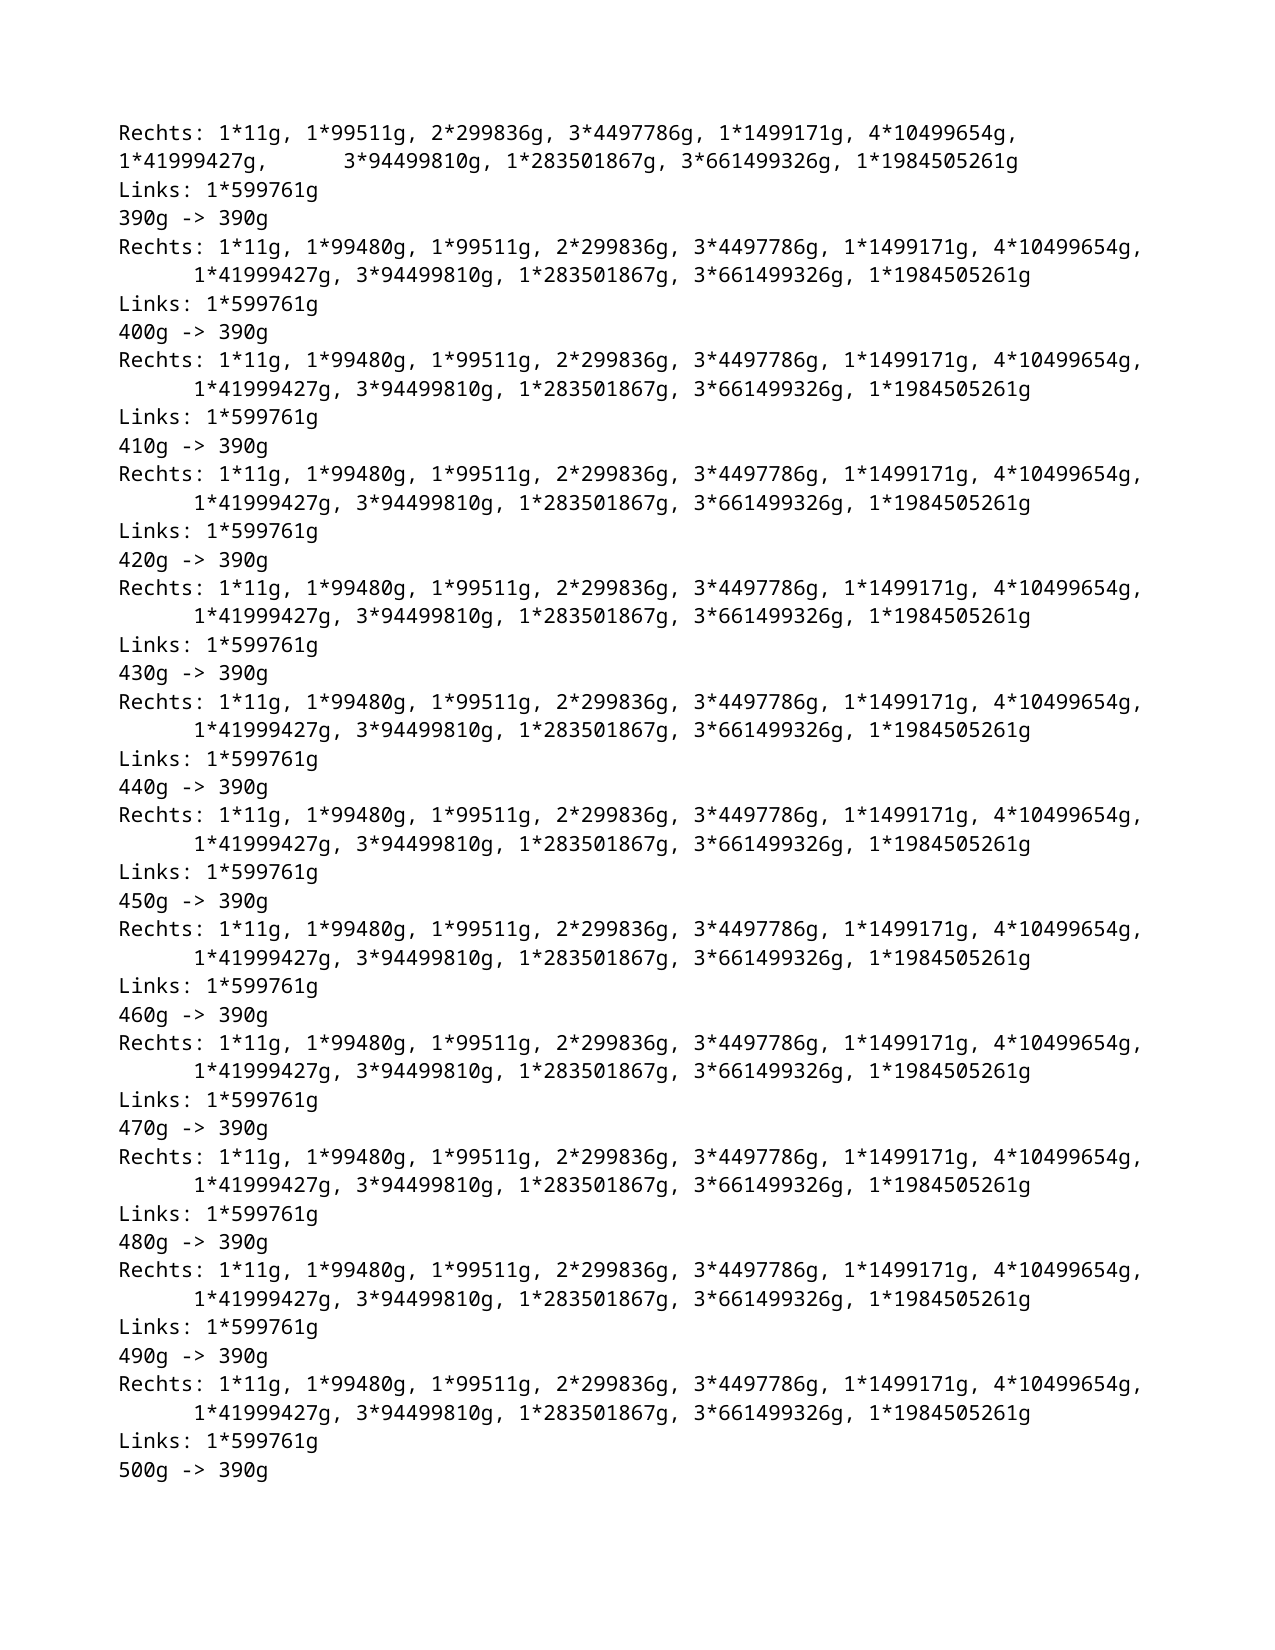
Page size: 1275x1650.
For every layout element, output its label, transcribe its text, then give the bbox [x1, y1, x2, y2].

text 390g -> 390g [118, 203, 1157, 232]
text Rechts: 1*11g, 1*99480g, 1*99511g, 2*299836g, 3*4497786g, 1*1499171g, 4*10499654g, 1*41999427g, 3*94499810g, 1*283501867g, 3*661499326g, 1*1984505261g [118, 232, 1157, 289]
text Rechts: 1*11g, 1*99480g, 1*99511g, 2*299836g, 3*4497786g, 1*1499171g, 4*10499654g, 1*41999427g, 3*94499810g, 1*283501867g, 3*661499326g, 1*1984505261g [118, 573, 1157, 630]
text Rechts: 1*11g, 1*99480g, 1*99511g, 2*299836g, 3*4497786g, 1*1499171g, 4*10499654g, 1*41999427g, 3*94499810g, 1*283501867g, 3*661499326g, 1*1984505261g [118, 1256, 1157, 1312]
text 430g -> 390g [118, 658, 1157, 687]
text 480g -> 390g [118, 1227, 1157, 1256]
text Links: 1*599761g [118, 175, 1157, 203]
text Links: 1*599761g [118, 1085, 1157, 1113]
text 410g -> 390g [118, 431, 1157, 459]
text 450g -> 390g [118, 886, 1157, 914]
text 470g -> 390g [118, 1113, 1157, 1142]
text 440g -> 390g [118, 772, 1157, 801]
text Rechts: 1*11g, 1*99480g, 1*99511g, 2*299836g, 3*4497786g, 1*1499171g, 4*10499654g, 1*41999427g, 3*94499810g, 1*283501867g, 3*661499326g, 1*1984505261g [118, 687, 1157, 744]
text Rechts: 1*11g, 1*99480g, 1*99511g, 2*299836g, 3*4497786g, 1*1499171g, 4*10499654g, 1*41999427g, 3*94499810g, 1*283501867g, 3*661499326g, 1*1984505261g [118, 1369, 1157, 1426]
text Rechts: 1*11g, 1*99480g, 1*99511g, 2*299836g, 3*4497786g, 1*1499171g, 4*10499654g, 1*41999427g, 3*94499810g, 1*283501867g, 3*661499326g, 1*1984505261g [118, 346, 1157, 402]
text 420g -> 390g [118, 545, 1157, 573]
text Links: 1*599761g [118, 1426, 1157, 1455]
text 500g -> 390g [118, 1455, 1157, 1483]
text Links: 1*599761g [118, 1199, 1157, 1227]
text Rechts: 1*11g, 1*99480g, 1*99511g, 2*299836g, 3*4497786g, 1*1499171g, 4*10499654g, 1*41999427g, 3*94499810g, 1*283501867g, 3*661499326g, 1*1984505261g [118, 1028, 1157, 1085]
text Links: 1*599761g [118, 516, 1157, 545]
text Rechts: 1*11g, 1*99480g, 1*99511g, 2*299836g, 3*4497786g, 1*1499171g, 4*10499654g, 1*41999427g, 3*94499810g, 1*283501867g, 3*661499326g, 1*1984505261g [118, 801, 1157, 857]
text Links: 1*599761g [118, 402, 1157, 431]
text Links: 1*599761g [118, 857, 1157, 886]
text Links: 1*599761g [118, 1312, 1157, 1341]
text 400g -> 390g [118, 317, 1157, 346]
text Links: 1*599761g [118, 744, 1157, 772]
text Rechts: 1*11g, 1*99480g, 1*99511g, 2*299836g, 3*4497786g, 1*1499171g, 4*10499654g, 1*41999427g, 3*94499810g, 1*283501867g, 3*661499326g, 1*1984505261g [118, 459, 1157, 516]
text Links: 1*599761g [118, 971, 1157, 1000]
text Links: 1*599761g [118, 289, 1157, 317]
text Rechts: 1*11g, 1*99480g, 1*99511g, 2*299836g, 3*4497786g, 1*1499171g, 4*10499654g, 1*41999427g, 3*94499810g, 1*283501867g, 3*661499326g, 1*1984505261g [118, 1142, 1157, 1199]
text Rechts: 1*11g, 1*99480g, 1*99511g, 2*299836g, 3*4497786g, 1*1499171g, 4*10499654g, 1*41999427g, 3*94499810g, 1*283501867g, 3*661499326g, 1*1984505261g [118, 914, 1157, 971]
text Links: 1*599761g [118, 630, 1157, 658]
text Rechts: 1*11g, 1*99511g, 2*299836g, 3*4497786g, 1*1499171g, 4*10499654g, 1*41999427g, 3*94499810g, 1*283501867g, 3*661499326g, 1*1984505261g [118, 118, 1157, 175]
text 490g -> 390g [118, 1341, 1157, 1369]
text 460g -> 390g [118, 1000, 1157, 1028]
